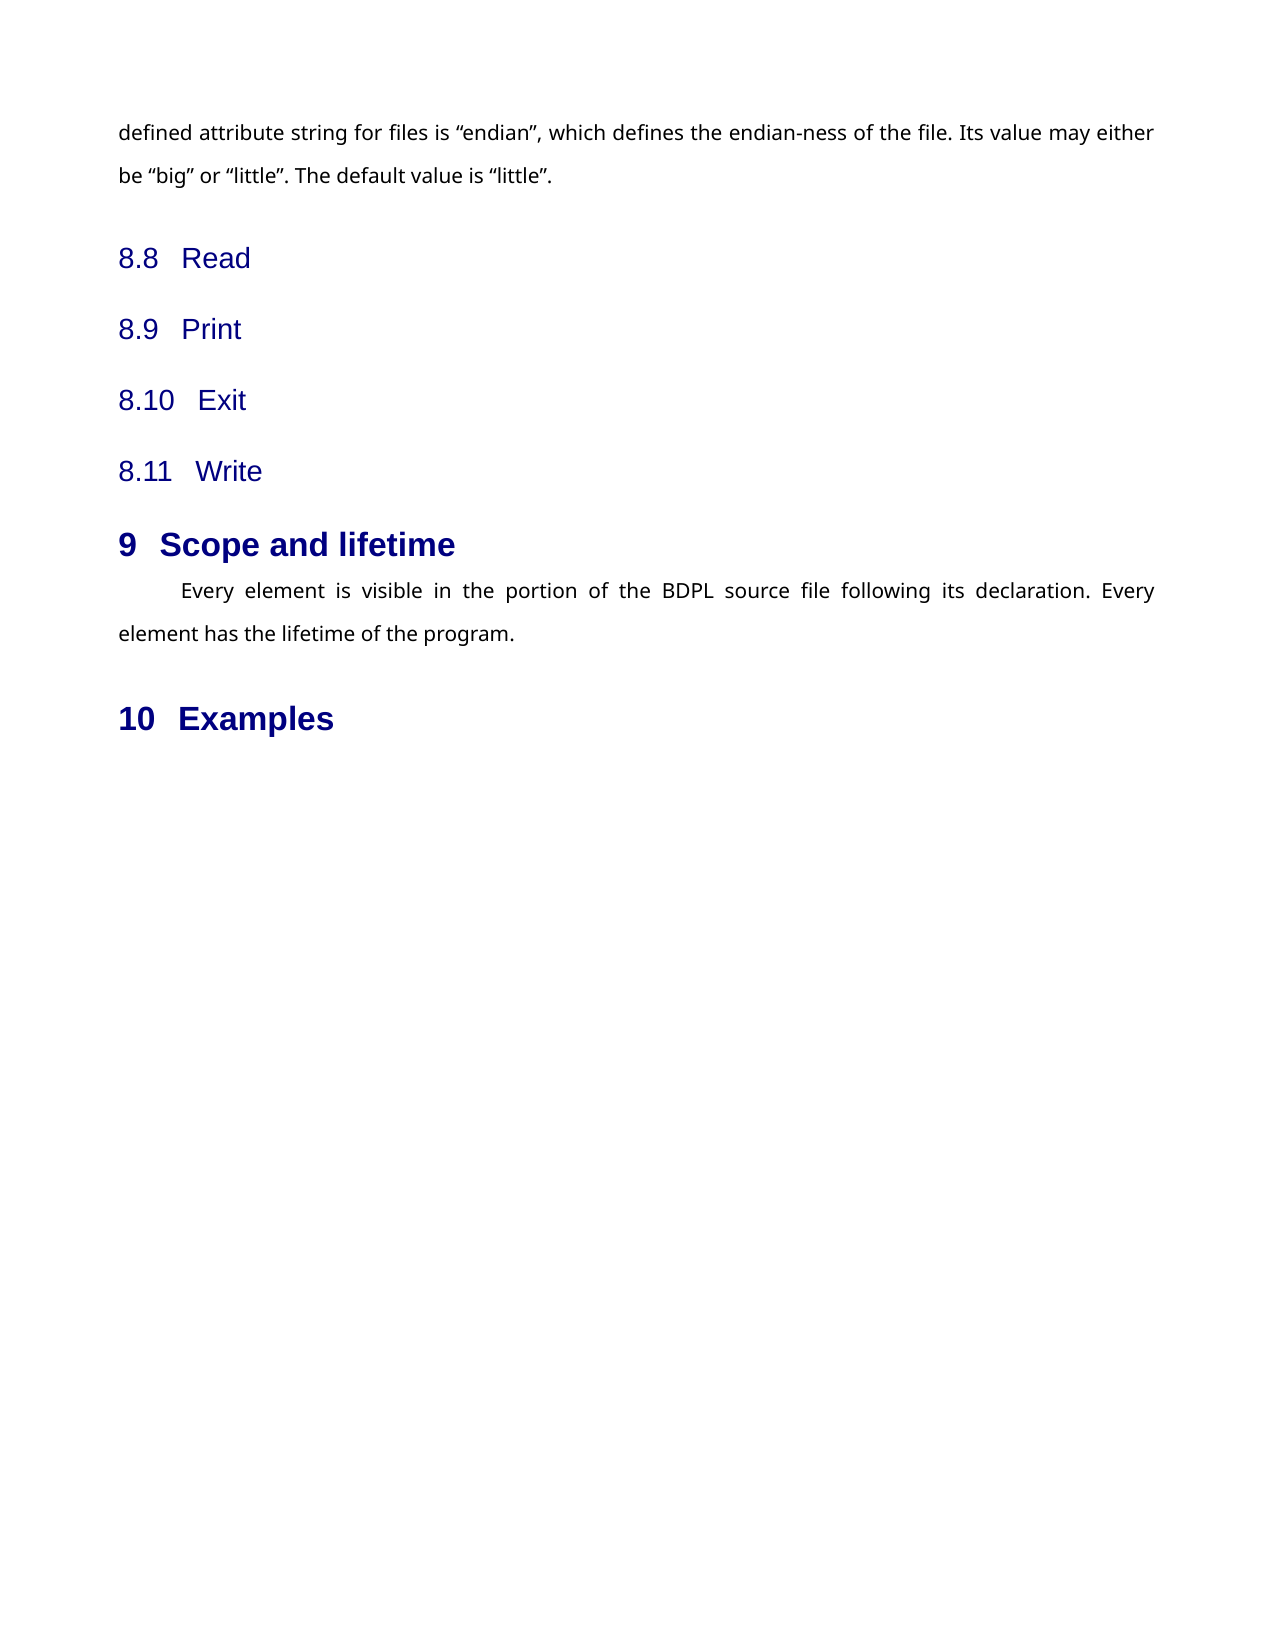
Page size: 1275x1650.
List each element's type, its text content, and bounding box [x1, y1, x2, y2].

subtitle Examples [118, 699, 1157, 737]
subtitle Exit [118, 383, 1157, 416]
subtitle Read [118, 241, 1157, 274]
text defined attribute string for files is “endian”, which defines the endian-ness of the file. Its value may either be “big” or “little”. The default value is “little”. [118, 118, 1157, 189]
text Every element is visible in the portion of the BDPL source file following its declaration. Every element has the lifetime of the program. [118, 576, 1157, 647]
subtitle Scope and lifetime [118, 525, 1157, 564]
subtitle Print [118, 312, 1157, 345]
subtitle Write [118, 454, 1157, 487]
